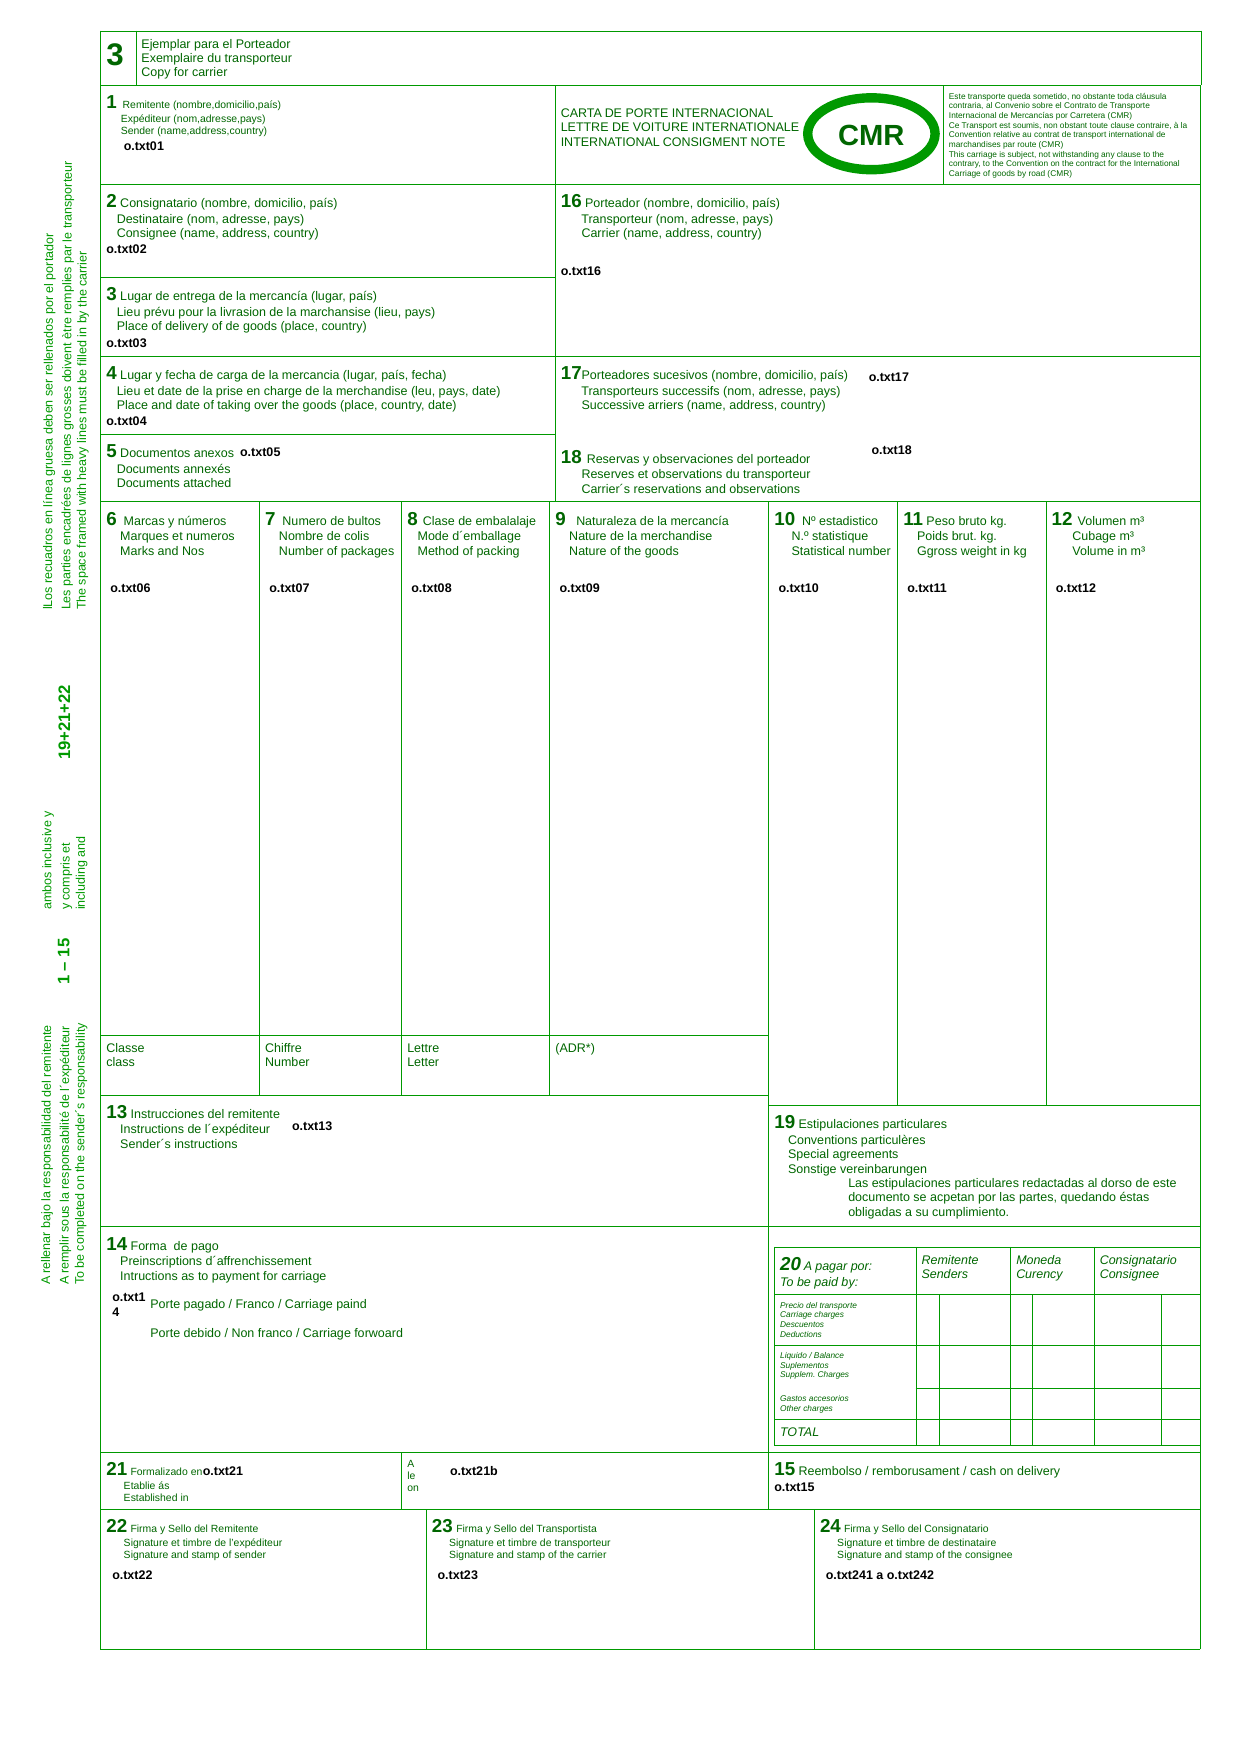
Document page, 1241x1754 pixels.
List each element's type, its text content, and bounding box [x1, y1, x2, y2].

table_cell [769, 1227, 1200, 1452]
table_cell [1033, 1389, 1094, 1419]
table_cell [917, 1389, 939, 1419]
table_cell 3 Lugar de entrega de la mercancía (lugar, país) Lieu prévu pour la livrasion de la marchansise (lieu, pays) Place of delivery of de goods (place, country) o.txt03 [101, 278, 555, 356]
table_header 3 [101, 32, 136, 85]
table_header 1 Remitente (nombre,domicilio,país) Expéditeur (nom,adresse,pays) Sender (name,address,country) o.txt01 [101, 86, 555, 184]
table_cell 9 Naturaleza de la mercancía Nature de la merchandise Nature of the goods [550, 502, 768, 1035]
table_cell 14 Forma de pago Preinscriptions d´affrenchissement Intructions as to payment for carriage Porte pagado / Franco / Carriage paind Porte debido / Non franco / Carriage forwoard [101, 1227, 768, 1452]
table_cell [1095, 1346, 1161, 1388]
table_cell [1011, 1346, 1032, 1388]
table_cell [917, 1346, 939, 1388]
table_cell 2 Consignatario (nombre, domicilio, país) Destinataire (nom, adresse, pays) Consignee (name, address, country) o.txt02 [101, 185, 555, 277]
table_header Remitente Senders [917, 1248, 1010, 1294]
table_cell [1011, 1389, 1032, 1419]
table_cell [917, 1295, 939, 1344]
table_cell [1011, 1295, 1032, 1344]
table_cell [1162, 1346, 1200, 1388]
table_cell [940, 1420, 1010, 1445]
table_cell [1095, 1295, 1161, 1344]
table_cell 4 Lugar y fecha de carga de la mercancia (lugar, país, fecha) Lieu et date de la prise en charge de la merchandise (leu, pays, date) Place and date of taking over the goods (place, country, date) o.txt04 [101, 357, 555, 434]
table_cell Lettre Letter [402, 1036, 549, 1095]
table_cell [940, 1346, 1010, 1388]
table_cell [1095, 1389, 1161, 1419]
table_header Consignatario Consignee [1095, 1248, 1200, 1294]
table_cell [1033, 1295, 1094, 1344]
table_cell 8 Clase de embalalaje Mode d´emballage Method of packing [402, 502, 549, 1035]
table_cell Chiffre Number [260, 1036, 401, 1095]
table_cell 22 Firma y Sello del Remitente Signature et timbre de l’expéditeur Signature and stamp of sender [101, 1510, 426, 1649]
table_cell 6 Marcas y números Marques et numeros Marks and Nos [101, 502, 259, 1035]
table_cell TOTAL [775, 1420, 916, 1445]
table_cell [1162, 1389, 1200, 1419]
table_cell Liquido / Balance Suplementos Supplem. Charges Gastos accesorios Other charges [775, 1346, 916, 1419]
table_cell (ADR*) [550, 1036, 768, 1095]
table_cell 10 Nº estadistico N.º statistique Statistical number [769, 502, 897, 1105]
table_cell [1162, 1420, 1200, 1445]
table_cell [917, 1420, 939, 1445]
table_cell 13 Instrucciones del remitente Instructions de l´expéditeur Sender´s instructions [101, 1096, 768, 1226]
table_cell A le on [402, 1453, 768, 1509]
table_cell 24 Firma y Sello del Consignatario Signature et timbre de destinataire Signature and stamp of the consignee [815, 1510, 1200, 1649]
table_cell [1033, 1420, 1094, 1445]
table_cell Classe class [101, 1036, 259, 1095]
table_cell 21 Formalizado en Etablie ás Established in [101, 1453, 401, 1509]
table_cell [940, 1295, 1010, 1344]
table_cell [1033, 1346, 1094, 1388]
table_cell 5 Documentos anexos Documents annexés Documents attached [101, 435, 555, 501]
table_cell [940, 1389, 1010, 1419]
table_cell [1011, 1420, 1032, 1445]
table_cell 11 Peso bruto kg. Poids brut. kg. Ggross weight in kg [898, 502, 1046, 1105]
table_cell 15 Reembolso / remborusament / cash on delivery o.txt15 [769, 1453, 1200, 1509]
table_header Este transporte queda sometido, no obstante toda cláusula contraria, al Convenio sobre el Contrato de Transporte Internacional de Mercancías por Carretera (CMR) Ce Transport est soumis, non obstant toute clause contraire, à la Convention relative au contrat de transport international de marchandises par route (CMR) This carriage is subject, not withstanding any clause to the contrary, to the Convention on the contract for the International Carriage of goods by road (CMR) [944, 86, 1200, 184]
table_cell 12 Volumen m³ Cubage m³ Volume in m³ [1047, 502, 1200, 1105]
table_header Ejemplar para el Porteador Exemplaire du transporteur Copy for carrier [137, 32, 1201, 85]
table_cell Precio del transporte Carriage charges Descuentos Deductions [775, 1295, 916, 1344]
table_cell 16 Porteador (nombre, domicilio, país) Transporteur (nom, adresse, pays) Carrier (name, address, country) o.txt16 [556, 185, 1200, 356]
table_cell 17Porteadores sucesivos (nombre, domicilio, país) Transporteurs successifs (nom, adresse, pays) Successive arriers (name, address, country) 18 Reservas y observaciones del porteador Reserves et observations du transporteur Carrier´s reservations and observations [556, 357, 1200, 501]
table_header CARTA DE PORTE INTERNACIONAL LETTRE DE VOITURE INTERNATIONALE INTERNATIONAL CONSIGMENT NOTE [556, 86, 943, 184]
table_cell [1162, 1295, 1200, 1344]
table_header Moneda Curency [1011, 1248, 1094, 1294]
table_cell [1095, 1420, 1161, 1445]
table_header 20 A pagar por: To be paid by: [775, 1248, 916, 1294]
table_cell 23 Firma y Sello del Transportista Signature et timbre de transporteur Signature and stamp of the carrier [427, 1510, 814, 1649]
table_cell 7 Numero de bultos Nombre de colis Number of packages [260, 502, 401, 1035]
table_cell 19 Estipulaciones particulares Conventions particulères Special agreements Sonstige vereinbarungen Las estipulaciones particulares redactadas al dorso de este documento se acpetan por las partes, quedando éstas obligadas a su cumplimiento. [769, 1106, 1200, 1226]
